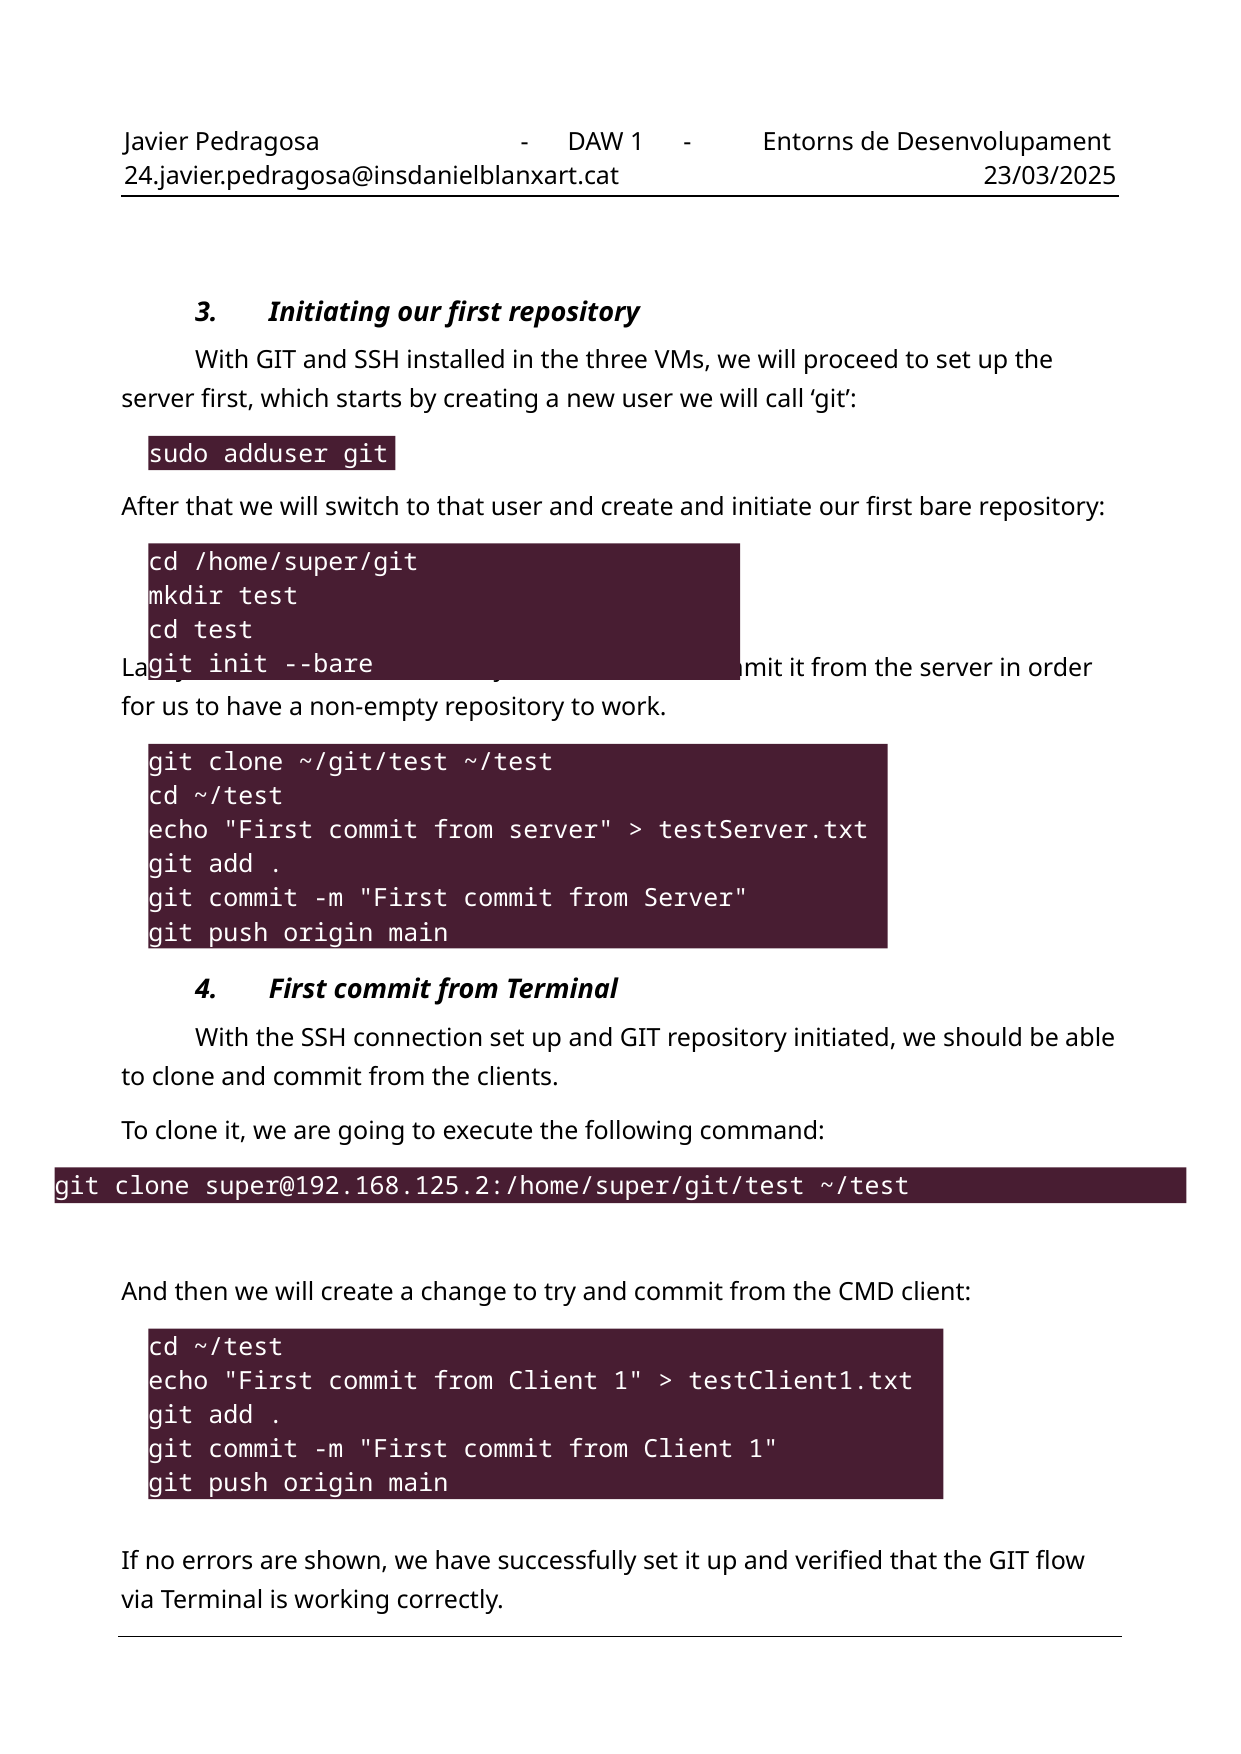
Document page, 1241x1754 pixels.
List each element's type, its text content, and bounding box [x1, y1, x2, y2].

subtitle 4. First commit from Terminal [121, 970, 1119, 1007]
text To clone it, we are going to execute the following command: [121, 1112, 1119, 1146]
text Lastly, we will clone it, create any kind of file and commit it from the server in order for us to have a non-empty repository to work. [121, 649, 1119, 723]
text If no errors are shown, we have successfully set it up and verified that the GIT flow via Terminal is working correctly. [121, 1542, 1119, 1616]
subtitle 3. Initiating our first repository [121, 292, 1119, 329]
text With GIT and SSH installed in the three VMs, we will proceed to set up the server first, which starts by creating a new user we will call ‘git’: [121, 342, 1119, 415]
text After that we will switch to that user and create and initiate our first bare repository: [121, 488, 1119, 522]
text And then we will create a change to try and commit from the CMD client: [121, 1273, 1119, 1308]
text With the SSH connection set up and GIT repository initiated, we should be able to clone and commit from the clients. [121, 1019, 1119, 1093]
